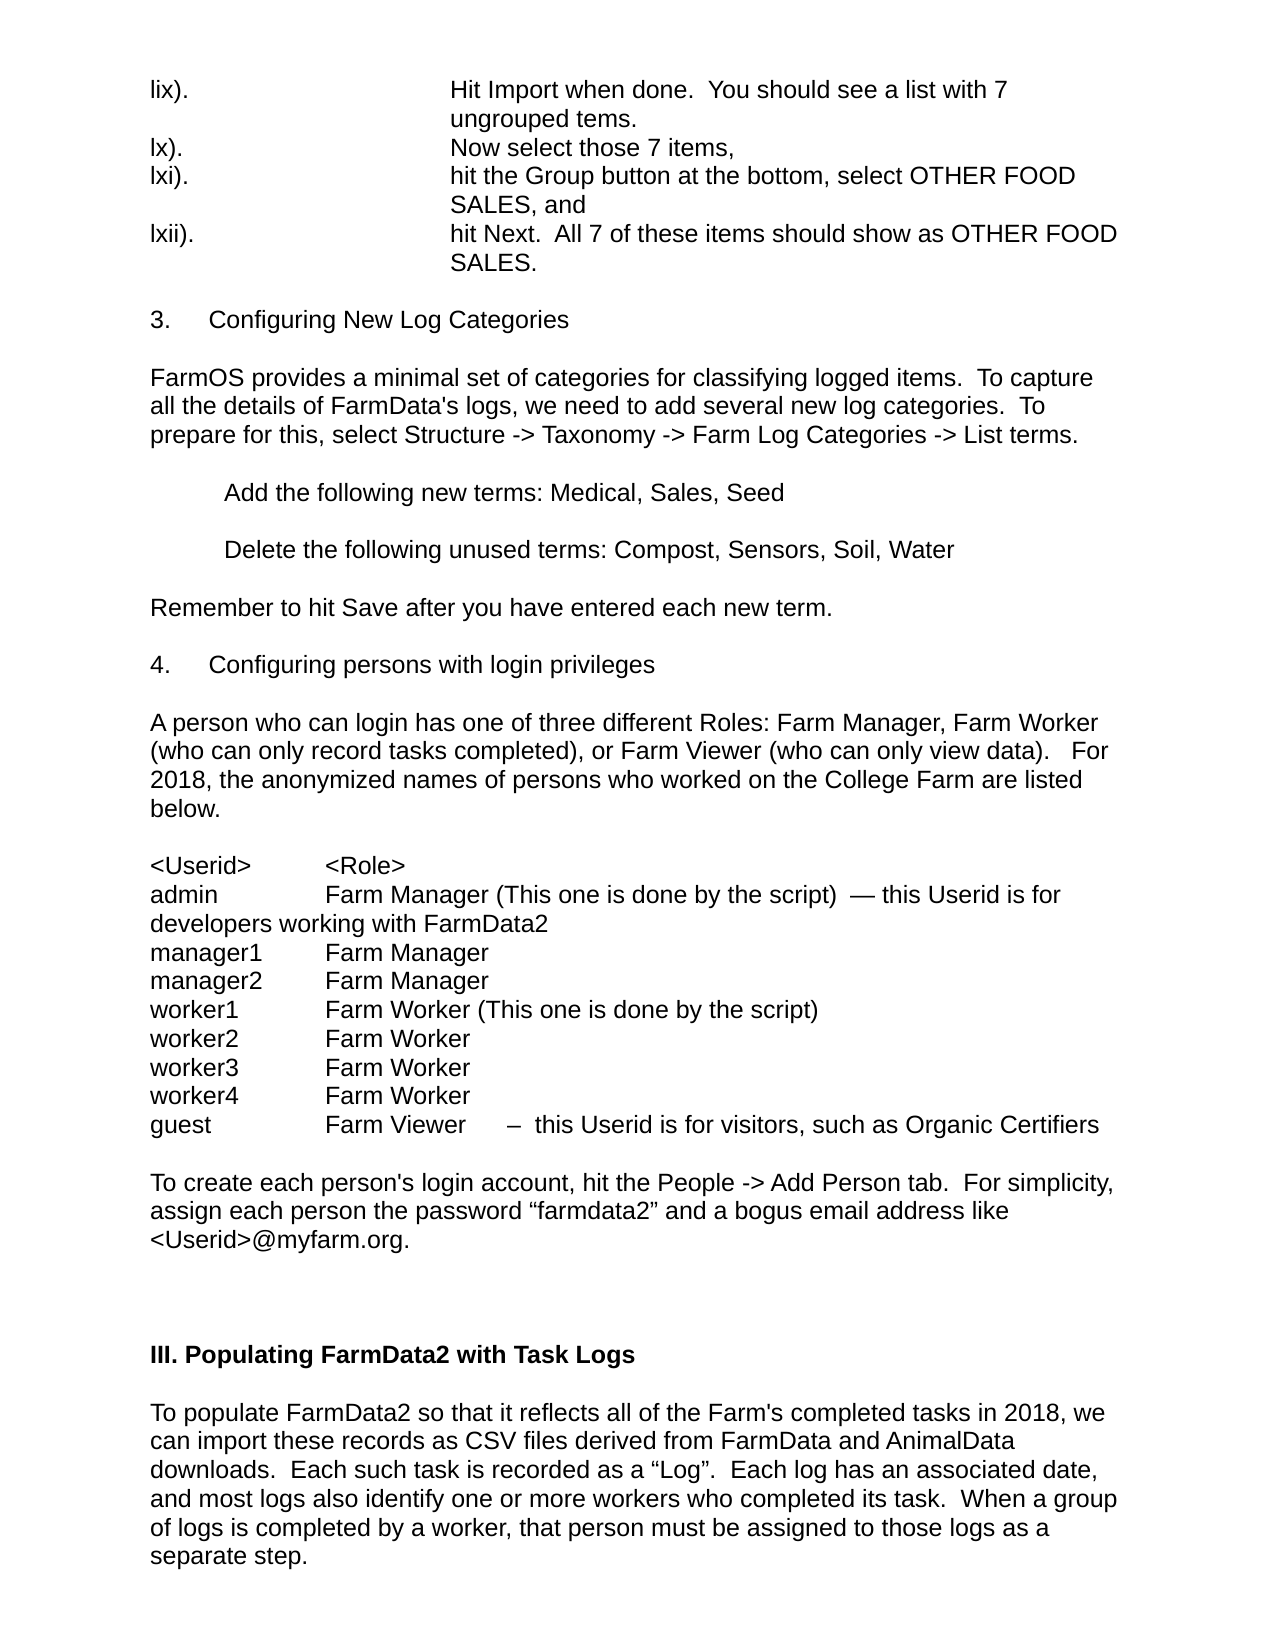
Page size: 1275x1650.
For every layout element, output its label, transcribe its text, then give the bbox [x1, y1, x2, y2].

text Remember to hit Save after you have entered each new term. [150, 592, 1125, 621]
text <Userid> <Role> [150, 851, 1125, 880]
text manager1 Farm Manager [150, 937, 1125, 966]
text Delete the following unused terms: Compost, Sensors, Soil, Water [224, 535, 1125, 564]
list Now select those 7 items, [150, 132, 1125, 161]
text A person who can login has one of three different Roles: Farm Manager, Farm Worker (who can only record tasks completed), or Farm Viewer (who can only view data). For 2018, the anonymized names of persons who worked on the College Farm are listed below. [150, 707, 1125, 822]
text 3. Configuring New Log Categories [150, 305, 1125, 334]
list hit Next. All 7 of these items should show as OTHER FOOD SALES. [150, 219, 1125, 276]
list Hit Import when done. You should see a list with 7 ungrouped tems. [150, 75, 1125, 132]
text worker1 Farm Worker (This one is done by the script) [150, 995, 1125, 1024]
text Add the following new terms: Medical, Sales, Seed [224, 477, 1125, 506]
text worker3 Farm Worker [150, 1052, 1125, 1081]
list hit the Group button at the bottom, select OTHER FOOD SALES, and [150, 161, 1125, 219]
text III. Populating FarmData2 with Task Logs [150, 1340, 1125, 1369]
text manager2 Farm Manager [150, 966, 1125, 995]
text worker2 Farm Worker [150, 1024, 1125, 1052]
text admin Farm Manager (This one is done by the script) — this Userid is for developers working with FarmData2 [150, 880, 1125, 937]
text worker4 Farm Worker [150, 1081, 1125, 1110]
text To populate FarmData2 so that it reflects all of the Farm's completed tasks in 2018, we can import these records as CSV files derived from FarmData and AnimalData downloads. Each such task is recorded as a “Log”. Each log has an associated date, and most logs also identify one or more workers who completed its task. When a group of logs is completed by a worker, that person must be assigned to those logs as a separate step. [150, 1397, 1125, 1570]
text guest Farm Viewer – this Userid is for visitors, such as Organic Certifiers [150, 1110, 1125, 1139]
text 4. Configuring persons with login privileges [150, 650, 1125, 679]
text To create each person's login account, hit the People -> Add Person tab. For simplicity, assign each person the password “farmdata2” and a bogus email address like <Userid>@myfarm.org. [150, 1167, 1125, 1254]
text FarmOS provides a minimal set of categories for classifying logged items. To capture all the details of FarmData's logs, we need to add several new log categories. To prepare for this, select Structure -> Taxonomy -> Farm Log Categories -> List terms. [150, 362, 1125, 449]
